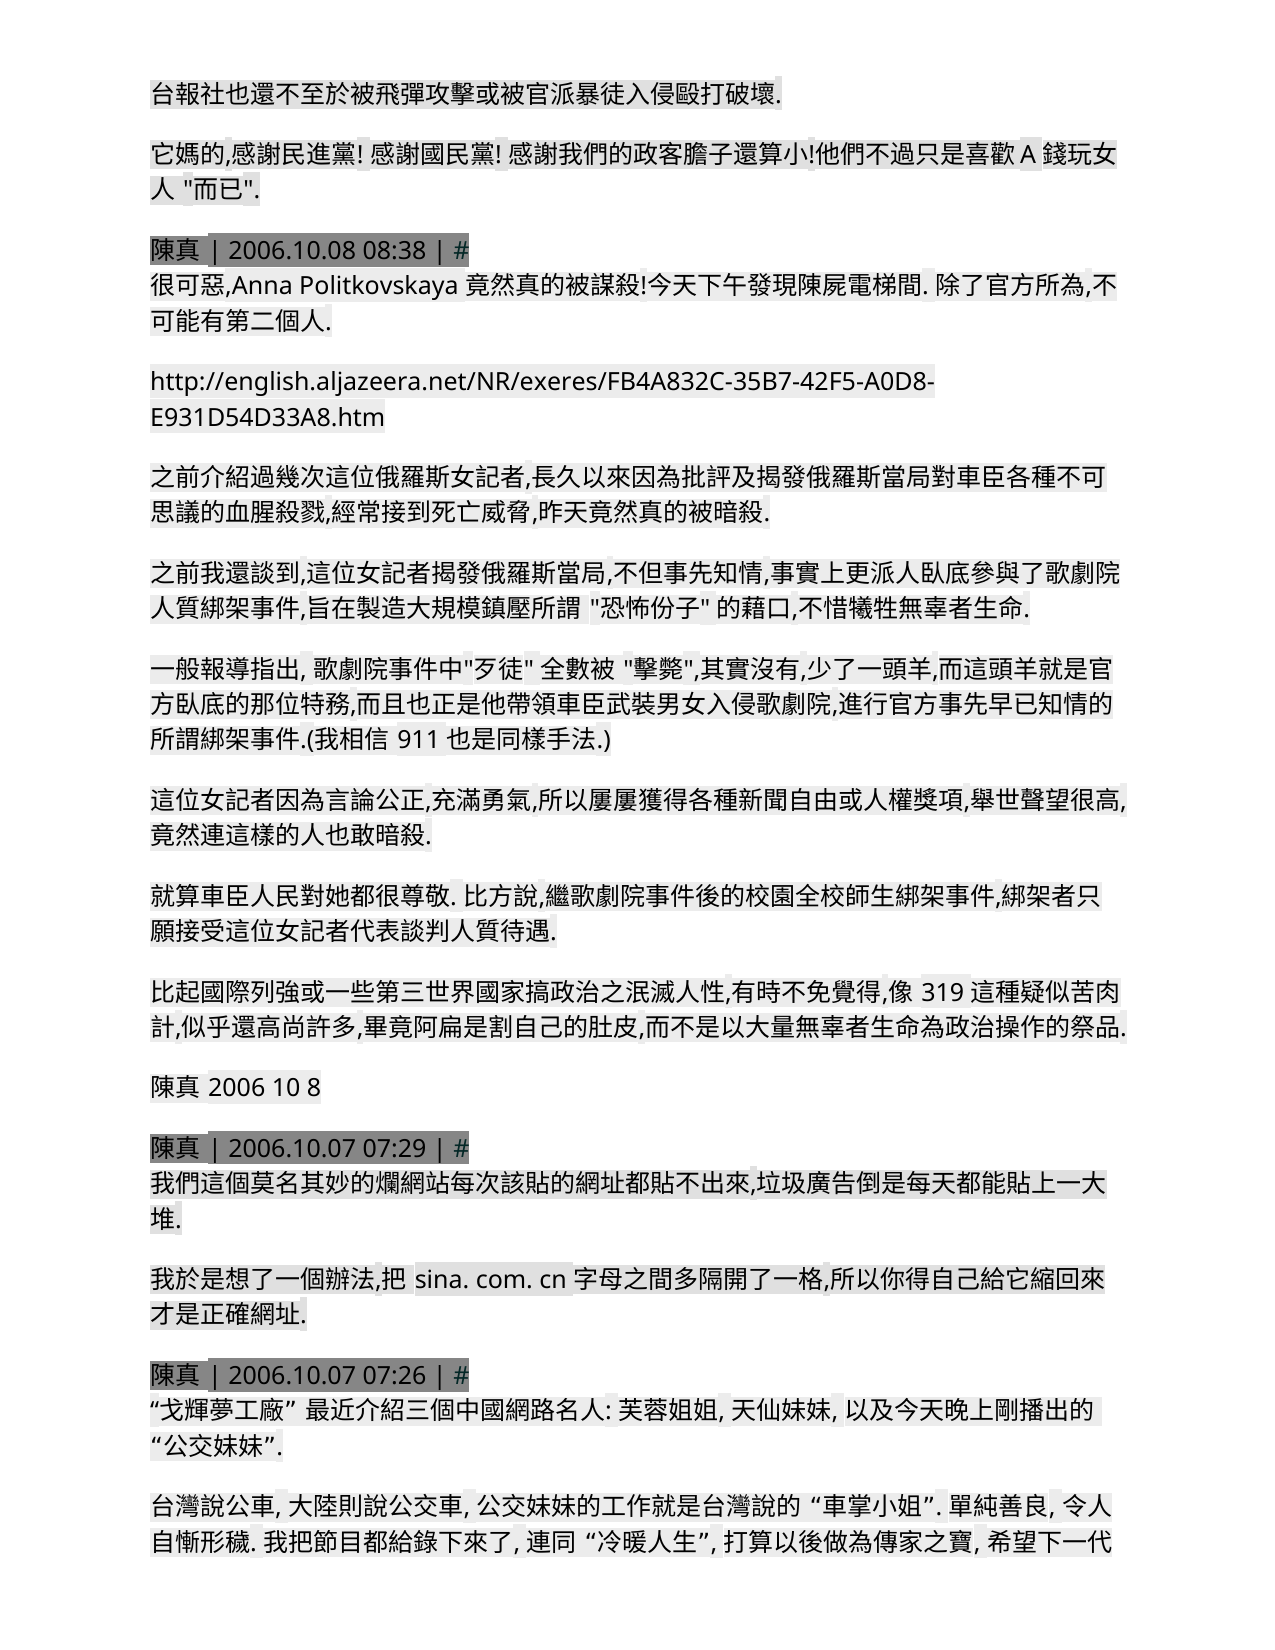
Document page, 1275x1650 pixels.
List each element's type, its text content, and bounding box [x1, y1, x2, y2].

text 這位女記者因為言論公正,充滿勇氣,所以屢屢獲得各種新聞自由或人權獎項,舉世聲望很高,竟然連這樣的人也敢暗殺. [150, 781, 1125, 852]
text 一般報導指出, 歌劇院事件中"歹徒" 全數被 "擊斃",其實沒有,少了一頭羊,而這頭羊就是官方臥底的那位特務,而且也正是他帶領車臣武裝男女入侵歌劇院,進行官方事先早已知情的所謂綁架事件.(我相信 911 也是同樣手法.) [150, 650, 1125, 756]
text http://english.aljazeera.net/NR/exeres/FB4A832C-35B7-42F5-A0D8-E931D54D33A8.htm [150, 362, 1125, 433]
text 台報社也還不至於被飛彈攻擊或被官派暴徒入侵毆打破壞. [150, 75, 1125, 110]
text 我於是想了一個辦法,把 sina. com. cn 字母之間多隔開了一格,所以你得自己給它縮回來才是正確網址. [150, 1260, 1125, 1331]
text 陳真 2006 10 8 [150, 1069, 1125, 1104]
text 很可惡,Anna Politkovskaya 竟然真的被謀殺!今天下午發現陳屍電梯間. 除了官方所為,不可能有第二個人. [150, 267, 1125, 337]
text 陳真 | 2006.10.08 08:38 | # [150, 231, 1125, 267]
text 它媽的,感謝民進黨! 感謝國民黨! 感謝我們的政客膽子還算小!他們不過只是喜歡A 錢玩女人 "而已". [150, 135, 1125, 206]
text “戈輝夢工廠” 最近介紹三個中國網路名人: 芙蓉姐姐, 天仙妹妹, 以及今天晚上剛播出的 “公交妹妹”. [150, 1392, 1125, 1462]
text 陳真 | 2006.10.07 07:29 | # [150, 1129, 1125, 1164]
text 就算車臣人民對她都很尊敬. 比方說,繼歌劇院事件後的校園全校師生綁架事件,綁架者只願接受這位女記者代表談判人質待遇. [150, 877, 1125, 948]
text 陳真 | 2006.10.07 07:26 | # [150, 1356, 1125, 1392]
text 比起國際列強或一些第三世界國家搞政治之泯滅人性,有時不免覺得,像 319 這種疑似苦肉計,似乎還高尚許多,畢竟阿扁是割自己的肚皮,而不是以大量無辜者生命為政治操作的祭品. [150, 973, 1125, 1044]
text 我們這個莫名其妙的爛網站每次該貼的網址都貼不出來,垃圾廣告倒是每天都能貼上一大堆. [150, 1164, 1125, 1235]
text 之前介紹過幾次這位俄羅斯女記者,長久以來因為批評及揭發俄羅斯當局對車臣各種不可思議的血腥殺戮,經常接到死亡威脅,昨天竟然真的被暗殺. [150, 458, 1125, 529]
text 台灣說公車, 大陸則說公交車, 公交妹妹的工作就是台灣說的 “車掌小姐”. 單純善良, 令人自慚形穢. 我把節目都給錄下來了, 連同 “冷暖人生”, 打算以後做為傳家之寶, 希望下一代 [150, 1487, 1125, 1558]
text 之前我還談到,這位女記者揭發俄羅斯當局,不但事先知情,事實上更派人臥底參與了歌劇院人質綁架事件,旨在製造大規模鎮壓所謂 "恐怖份子" 的藉口,不惜犧牲無辜者生命. [150, 554, 1125, 625]
